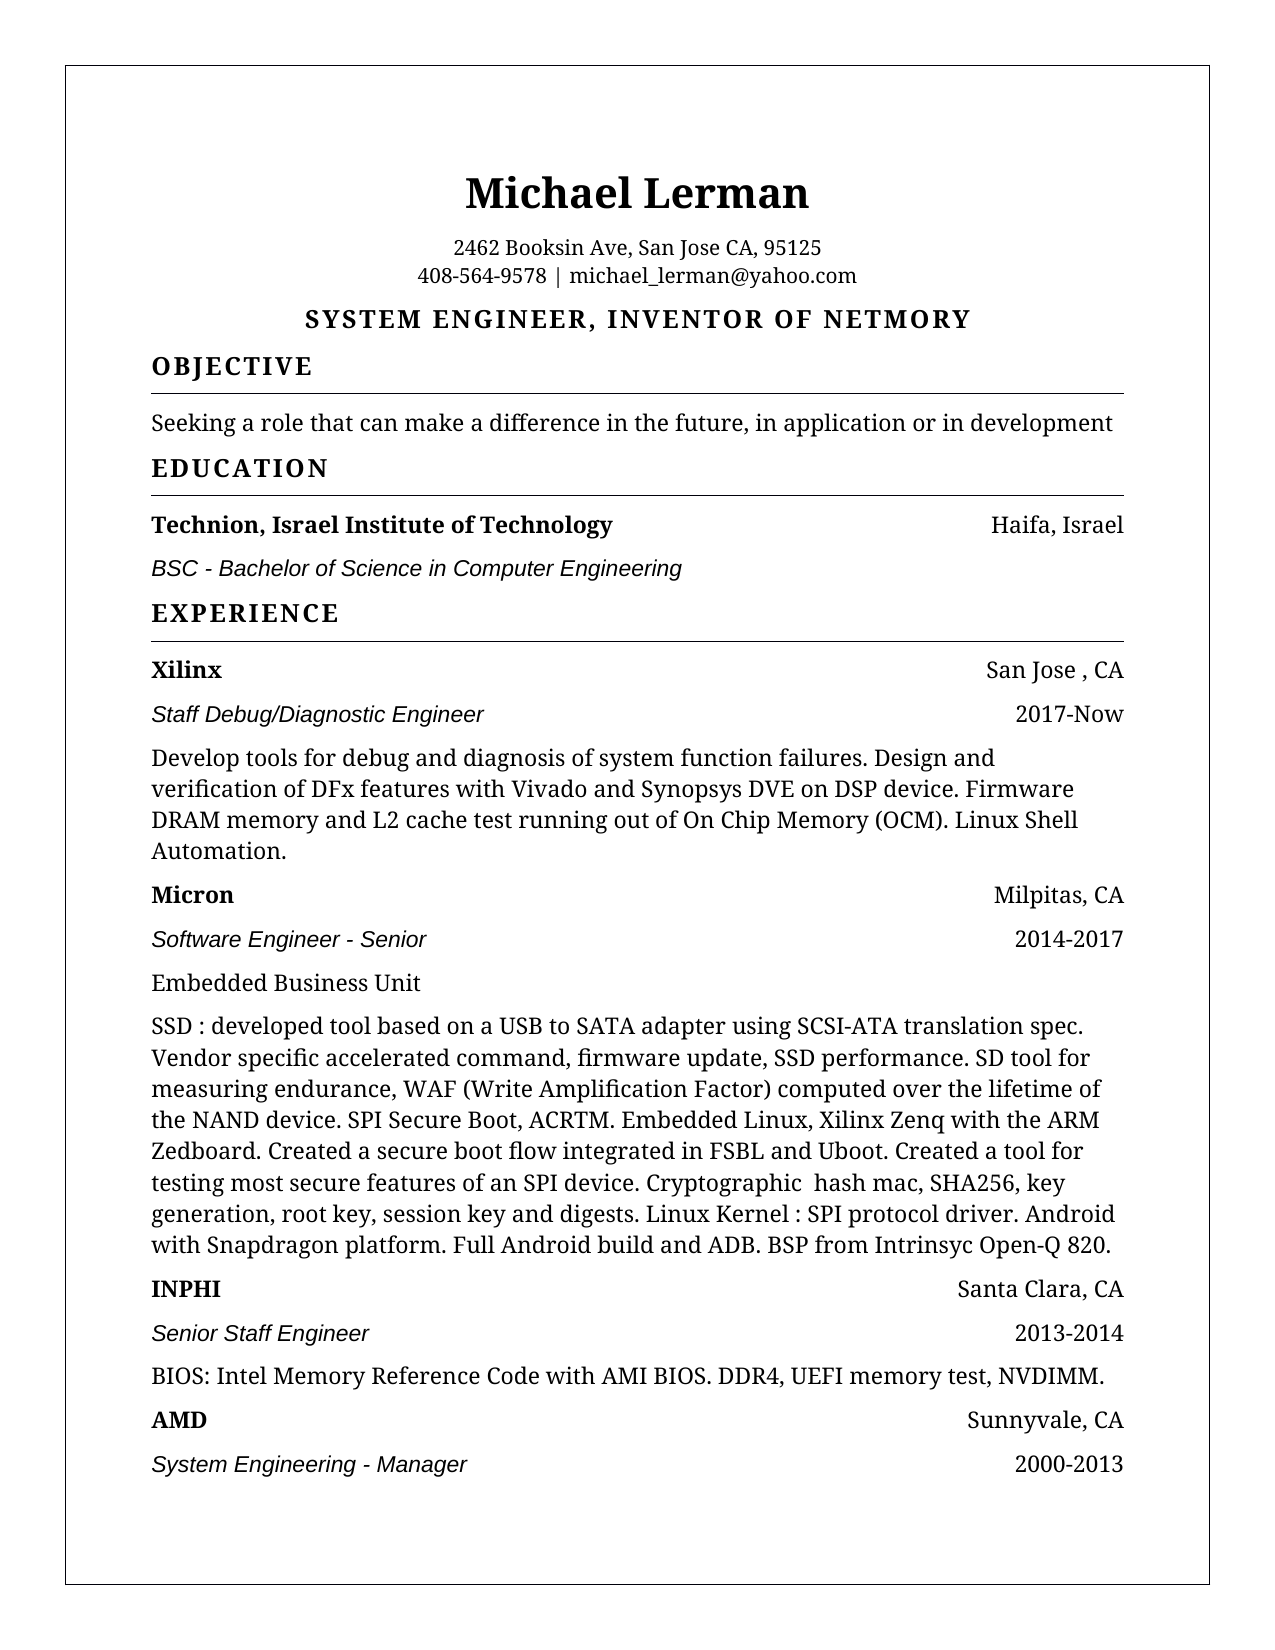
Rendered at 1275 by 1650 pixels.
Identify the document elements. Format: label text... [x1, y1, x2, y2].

text 408-564-9578 | michael_lerman@yahoo.com [151, 261, 1124, 290]
text Xilinx San Jose , CA [151, 654, 1124, 685]
text Staff Debug/Diagnostic Engineer 2017-Now [151, 698, 1124, 729]
subtitle Experience [151, 596, 1124, 641]
text Micron Milpitas, CA [151, 879, 1124, 910]
text INPHI Santa Clara, CA [151, 1273, 1124, 1304]
subtitle Education [151, 451, 1124, 495]
subtitle System Engineer, Inventor of Netmory [151, 302, 1124, 336]
text Michael Lerman [151, 163, 1124, 220]
text Senior Staff Engineer 2013-2014 [151, 1317, 1124, 1348]
text 2462 Booksin Ave, San Jose CA, 95125 [151, 233, 1124, 261]
list Develop tools for debug and diagnosis of system function failures. Design and verification of DFx features with Vivado and Synopsys DVE on DSP device. Firmware DRAM memory and L2 cache test running out of On Chip Memory (OCM). Linux Shell Automation. [151, 742, 1124, 867]
list Embedded Business Unit [151, 967, 1124, 998]
text BSC - Bachelor of Science in Computer Engineering [151, 552, 1124, 583]
text Technion, Israel Institute of Technology Haifa, Israel [151, 508, 1124, 540]
text System Engineering - Manager 2000-2013 [151, 1448, 1124, 1479]
list SSD : developed tool based on a USB to SATA adapter using SCSI-ATA translation spec. Vendor specific accelerated command, firmware update, SSD performance. SD tool for measuring endurance, WAF (Write Amplification Factor) computed over the lifetime of the NAND device. SPI Secure Boot, ACRTM. Embedded Linux, Xilinx Zenq with the ARM Zedboard. Created a secure boot flow integrated in FSBL and Uboot. Created a tool for testing most secure features of an SPI device. Cryptographic hash mac, SHA256, key generation, root key, session key and digests. Linux Kernel : SPI protocol driver. Android with Snapdragon platform. Full Android build and ADB. BSP from Intrinsyc Open-Q 820. [151, 1010, 1124, 1260]
subtitle Objective [151, 349, 1124, 393]
list BIOS: Intel Memory Reference Code with AMI BIOS. DDR4, UEFI memory test, NVDIMM. [151, 1360, 1124, 1392]
list Seeking a role that can make a difference in the future, in application or in development [151, 407, 1124, 438]
text Software Engineer - Senior 2014-2017 [151, 923, 1124, 954]
text AMD Sunnyvale, CA [151, 1404, 1124, 1435]
